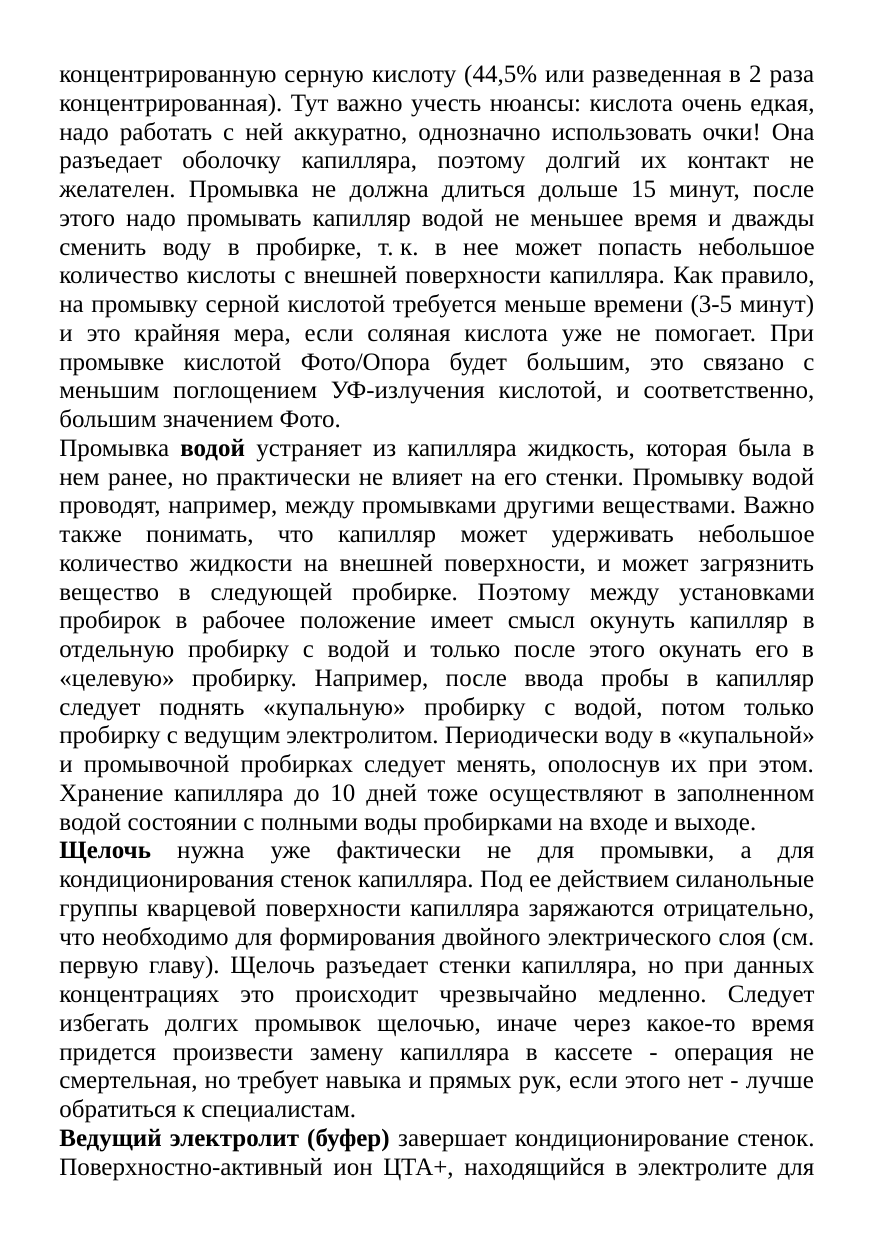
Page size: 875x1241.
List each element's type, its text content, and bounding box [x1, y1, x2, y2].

text концентрированную серную кислоту (44,5% или разведенная в 2 раза концентрированная). Тут важно учесть нюансы: кислота очень едкая, надо работать с ней аккуратно, однозначно использовать очки! Она разъедает оболочку капилляра, поэтому долгий их контакт не желателен. Промывка не должна длиться дольше 15 минут, после этого надо промывать капилляр водой не меньшее время и дважды сменить воду в пробирке, т. к. в нее может попасть небольшое количество кислоты с внешней поверхности капилляра. Как правило, на промывку серной кислотой требуется меньше времени (3-5 минут) и это крайняя мера, если соляная кислота уже не помогает. При промывке кислотой Фото/Опора будет большим, это связано с меньшим поглощением УФ-излучения кислотой, и соответственно, большим значением Фото. [59, 59, 815, 433]
text Ведущий электролит (буфер) завершает кондиционирование стенок. Поверхностно-активный ион ЦТА+, находящийся в электролите для [59, 1123, 815, 1180]
text Промывка водой устраняет из капилляра жидкость, которая была в нем ранее, но практически не влияет на его стенки. Промывку водой проводят, например, между промывками другими веществами. Важно также понимать, что капилляр может удерживать небольшое количество жидкости на внешней поверхности, и может загрязнить вещество в следующей пробирке. Поэтому между установками пробирок в рабочее положение имеет смысл окунуть капилляр в отдельную пробирку с водой и только после этого окунать его в «целевую» пробирку. Например, после ввода пробы в капилляр следует поднять «купальную» пробирку с водой, потом только пробирку с ведущим электролитом. Периодически воду в «купальной» и промывочной пробирках следует менять, ополоснув их при этом. Хранение капилляра до 10 дней тоже осуществляют в заполненном водой состоянии с полными воды пробирками на входе и выходе. [59, 433, 815, 835]
text Щелочь нужна уже фактически не для промывки, а для кондиционирования стенок капилляра. Под ее действием силанольные группы кварцевой поверхности капилляра заряжаются отрицательно, что необходимо для формирования двойного электрического слоя (см. первую главу). Щелочь разъедает стенки капилляра, но при данных концентрациях это происходит чрезвычайно медленно. Следует избегать долгих промывок щелочью, иначе через какое-то время придется произвести замену капилляра в кассете - операция не смертельная, но требует навыка и прямых рук, если этого нет - лучше обратиться к специалистам. [59, 835, 815, 1123]
